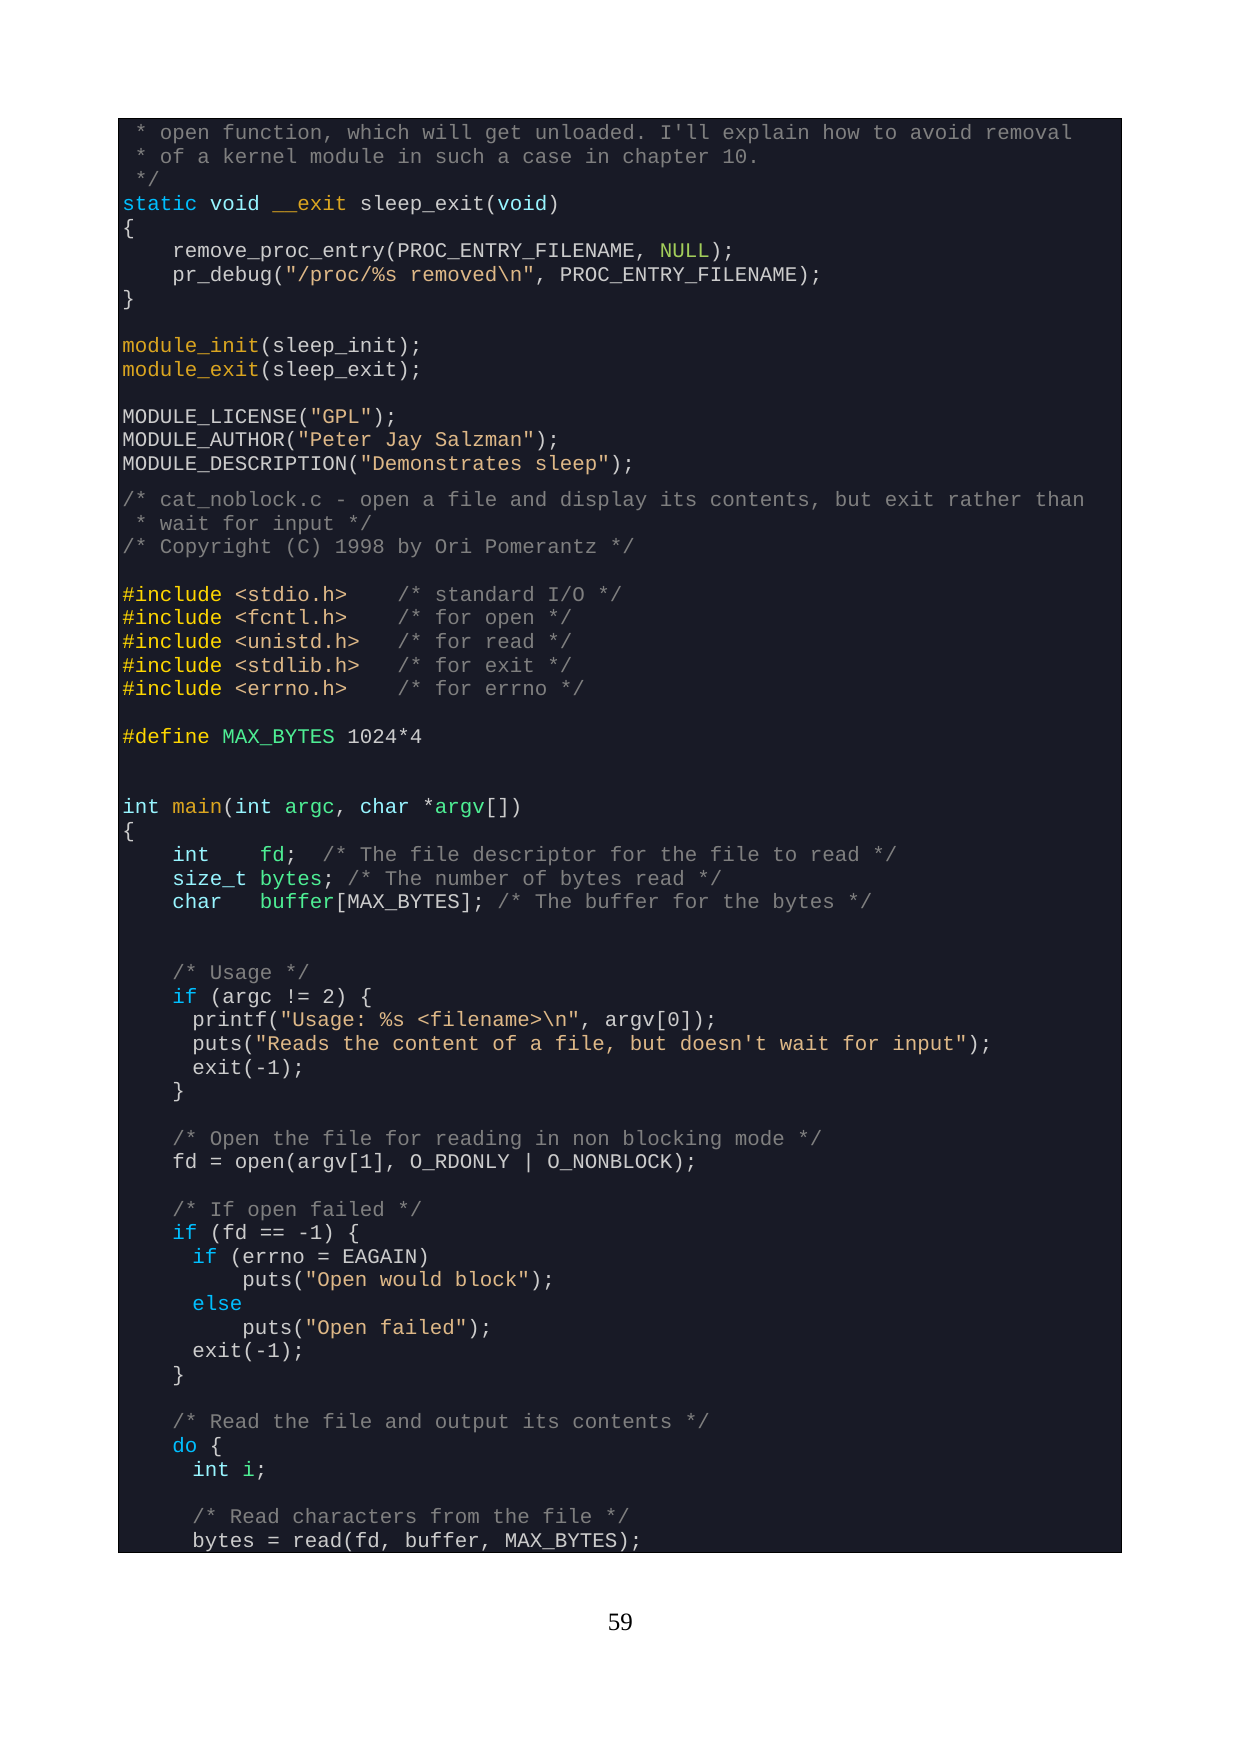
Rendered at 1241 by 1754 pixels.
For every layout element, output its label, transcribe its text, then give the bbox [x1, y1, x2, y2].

text size_t bytes; /* The number of bytes read */ [119, 863, 1121, 887]
text { [119, 816, 1121, 840]
text else [119, 1289, 1121, 1313]
text /* Read characters from the file */ [119, 1502, 1121, 1526]
text int main(int argc, char *argv[]) [119, 793, 1121, 816]
text /* Copyright (C) 1998 by Ori Pomerantz */ [119, 532, 1121, 556]
text /* Usage */ [119, 958, 1121, 982]
text module_exit(sleep_exit); [119, 354, 1121, 378]
text * of a kernel module in such a case in chapter 10. [119, 142, 1121, 165]
text exit(-1); [119, 1053, 1121, 1076]
text bytes = read(fd, buffer, MAX_BYTES); [119, 1526, 1121, 1552]
text #include <unistd.h> /* for read */ [119, 627, 1121, 651]
text #include <errno.h> /* for errno */ [119, 674, 1121, 698]
text remove_proc_entry(PROC_ENTRY_FILENAME, NULL); [119, 236, 1121, 260]
text #include <fcntl.h> /* for open */ [119, 603, 1121, 627]
text if (errno = EAGAIN) [119, 1242, 1121, 1266]
text char buffer[MAX_BYTES]; /* The buffer for the bytes */ [119, 887, 1121, 911]
text #include <stdio.h> /* standard I/O */ [119, 580, 1121, 603]
text puts("Open failed"); [119, 1313, 1121, 1336]
text if (argc != 2) { [119, 982, 1121, 1005]
text /* Read the file and output its contents */ [119, 1407, 1121, 1431]
text MODULE_AUTHOR("Peter Jay Salzman"); [119, 426, 1121, 449]
text puts("Open would block"); [119, 1266, 1121, 1289]
text * open function, which will get unloaded. I'll explain how to avoid removal [119, 119, 1121, 142]
text } [119, 1360, 1121, 1384]
text pr_debug("/proc/%s removed\n", PROC_ENTRY_FILENAME); [119, 260, 1121, 284]
text static void __exit sleep_exit(void) [119, 189, 1121, 213]
text #define MAX_BYTES 1024*4 [119, 722, 1121, 745]
text } [119, 1076, 1121, 1100]
text /* Open the file for reading in non blocking mode */ [119, 1124, 1121, 1147]
text exit(-1); [119, 1336, 1121, 1360]
text printf("Usage: %s <filename>\n", argv[0]); [119, 1005, 1121, 1029]
text { [119, 213, 1121, 236]
text MODULE_LICENSE("GPL"); [119, 402, 1121, 426]
text */ [119, 165, 1121, 189]
text puts("Reads the content of a file, but doesn't wait for input"); [119, 1029, 1121, 1053]
text * wait for input */ [119, 509, 1121, 532]
text if (fd == -1) { [119, 1218, 1121, 1242]
text } [119, 284, 1121, 307]
text /* If open failed */ [119, 1194, 1121, 1218]
text module_init(sleep_init); [119, 331, 1121, 354]
text do { [119, 1431, 1121, 1455]
text MODULE_DESCRIPTION("Demonstrates sleep"); [119, 449, 1121, 477]
text int fd; /* The file descriptor for the file to read */ [119, 840, 1121, 863]
text #include <stdlib.h> /* for exit */ [119, 651, 1121, 674]
text int i; [119, 1455, 1121, 1478]
text /* cat_noblock.c - open a file and display its contents, but exit rather than [119, 485, 1121, 509]
text fd = open(argv[1], O_RDONLY | O_NONBLOCK); [119, 1147, 1121, 1171]
